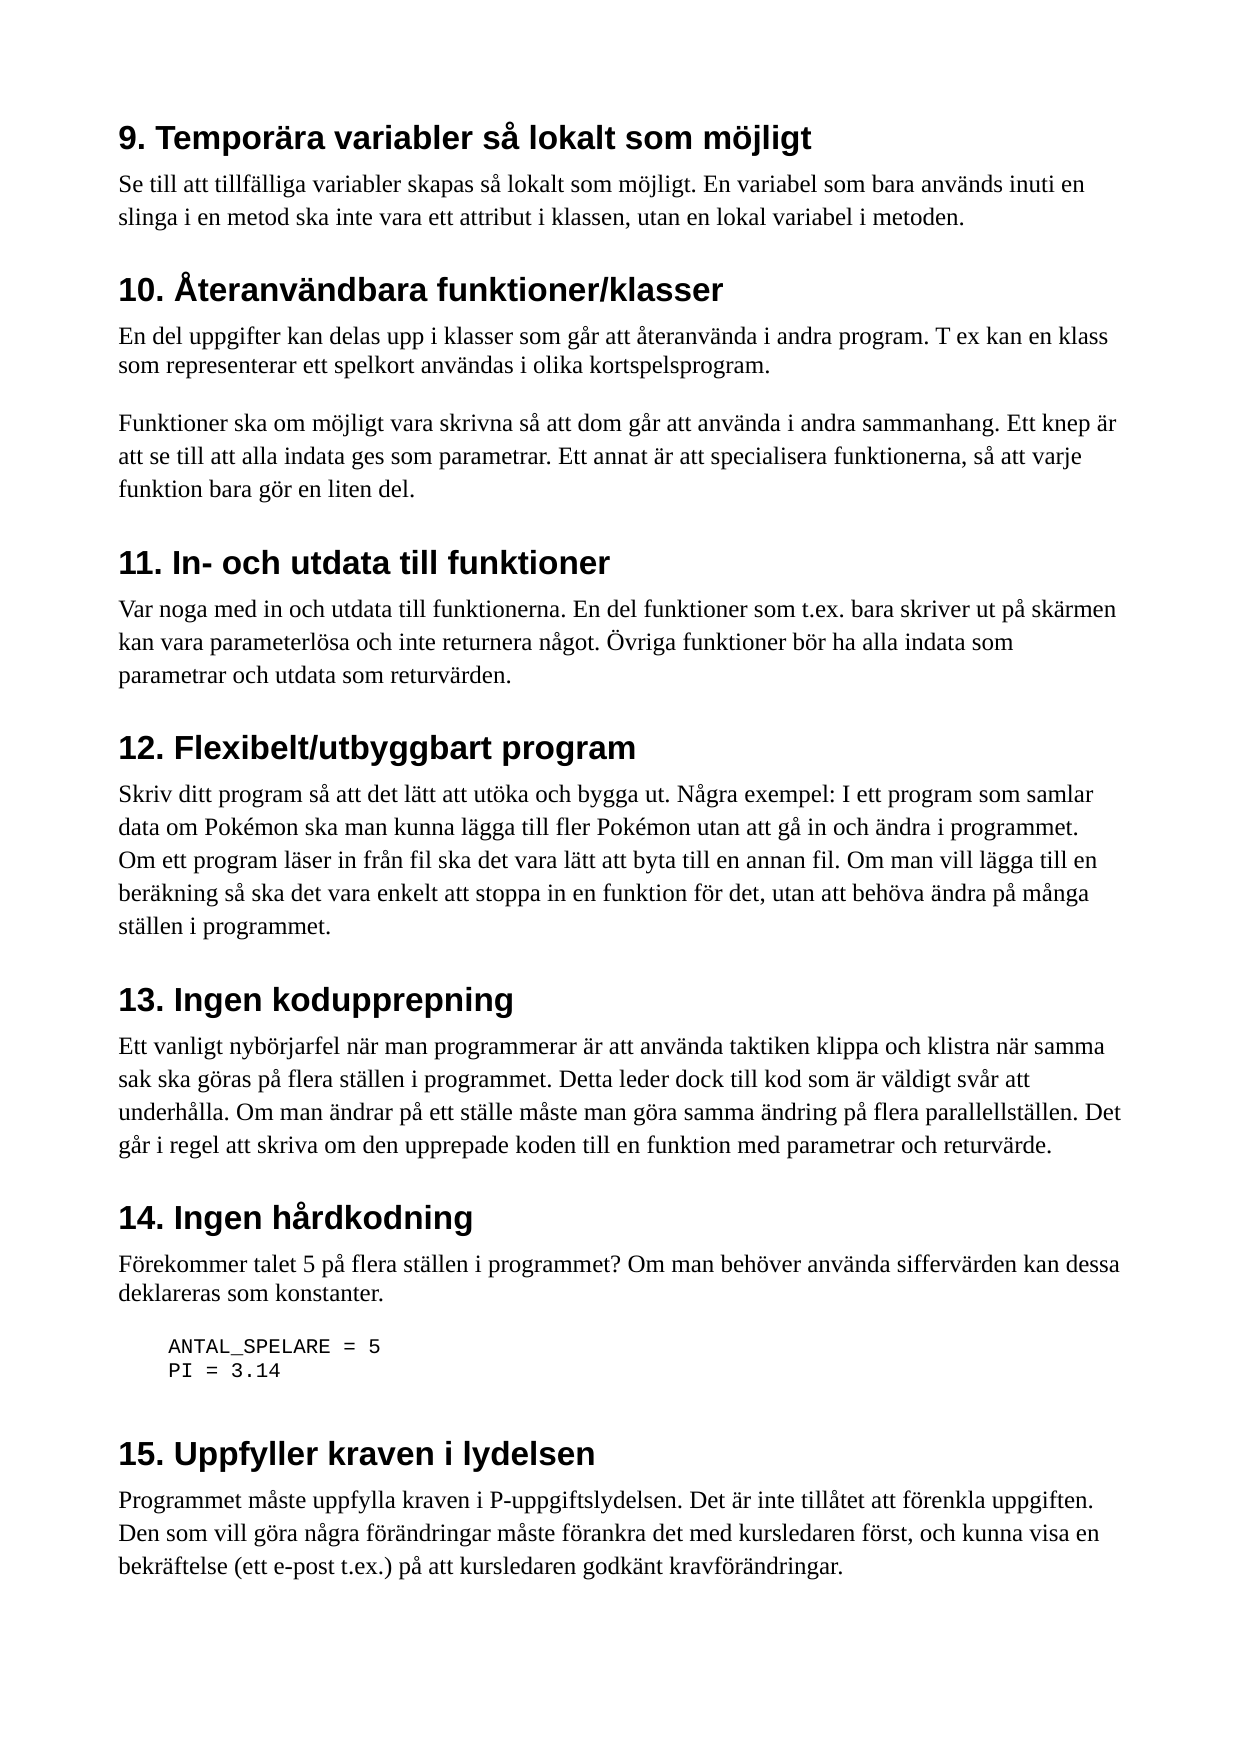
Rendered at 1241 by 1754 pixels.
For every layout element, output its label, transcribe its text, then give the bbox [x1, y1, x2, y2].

subtitle 15. Uppfyller kraven i lydelsen [118, 1434, 1122, 1472]
subtitle 13. Ingen kodupprepning [118, 980, 1122, 1018]
text Var noga med in och utdata till funktionerna. En del funktioner som t.ex. bara skriver ut på skärmen kan vara parameterlösa och inte returnera något. Övriga funktioner bör ha alla indata som parametrar och utdata som returvärden. [118, 594, 1122, 689]
subtitle 12. Flexibelt/utbyggbart program [118, 728, 1122, 767]
text ANTAL_SPELARE = 5 [118, 1336, 1122, 1360]
subtitle 10. Återanvändbara funktioner/klasser [118, 271, 1122, 309]
text Skriv ditt program så att det lätt att utöka och bygga ut. Några exempel: I ett program som samlar data om Pokémon ska man kunna lägga till fler Pokémon utan att gå in och ändra i programmet. Om ett program läser in från fil ska det vara lätt att byta till en annan fil. Om man vill lägga till en beräkning så ska det vara enkelt att stoppa in en funktion för det, utan att behöva ändra på många ställen i programmet. [118, 779, 1122, 940]
text Funktioner ska om möjligt vara skrivna så att dom går att använda i andra sammanhang. Ett knep är att se till att alla indata ges som parametrar. Ett annat är att specialisera funktionerna, så att varje funktion bara gör en liten del. [118, 408, 1122, 503]
text Ett vanligt nybörjarfel när man programmerar är att använda taktiken klippa och klistra när samma sak ska göras på flera ställen i programmet. Detta leder dock till kod som är väldigt svår att underhålla. Om man ändrar på ett ställe måste man göra samma ändring på flera parallellställen. Det går i regel att skriva om den upprepade koden till en funktion med parametrar och returvärde. [118, 1031, 1122, 1158]
text Se till att tillfälliga variabler skapas så lokalt som möjligt. En variabel som bara används inuti en slinga i en metod ska inte vara ett attribut i klassen, utan en lokal variabel i metoden. [118, 169, 1122, 231]
text Förekommer talet 5 på flera ställen i programmet? Om man behöver använda siffervärden kan dessa deklareras som konstanter. [118, 1249, 1122, 1307]
text PI = 3.14 [118, 1360, 1122, 1383]
subtitle 11. In- och utdata till funktioner [118, 543, 1122, 581]
text En del uppgifter kan delas upp i klasser som går att återanvända i andra program. T ex kan en klass som representerar ett spelkort användas i olika kortspelsprogram. [118, 321, 1122, 379]
text Programmet måste uppfylla kraven i P-uppgiftslydelsen. Det är inte tillåtet att förenkla uppgiften. Den som vill göra några förändringar måste förankra det med kursledaren först, och kunna visa en bekräftelse (ett e-post t.ex.) på att kursledaren godkänt kravförändringar. [118, 1485, 1122, 1579]
subtitle 14. Ingen hårdkodning [118, 1198, 1122, 1237]
subtitle 9. Temporära variabler så lokalt som möjligt [118, 118, 1122, 157]
